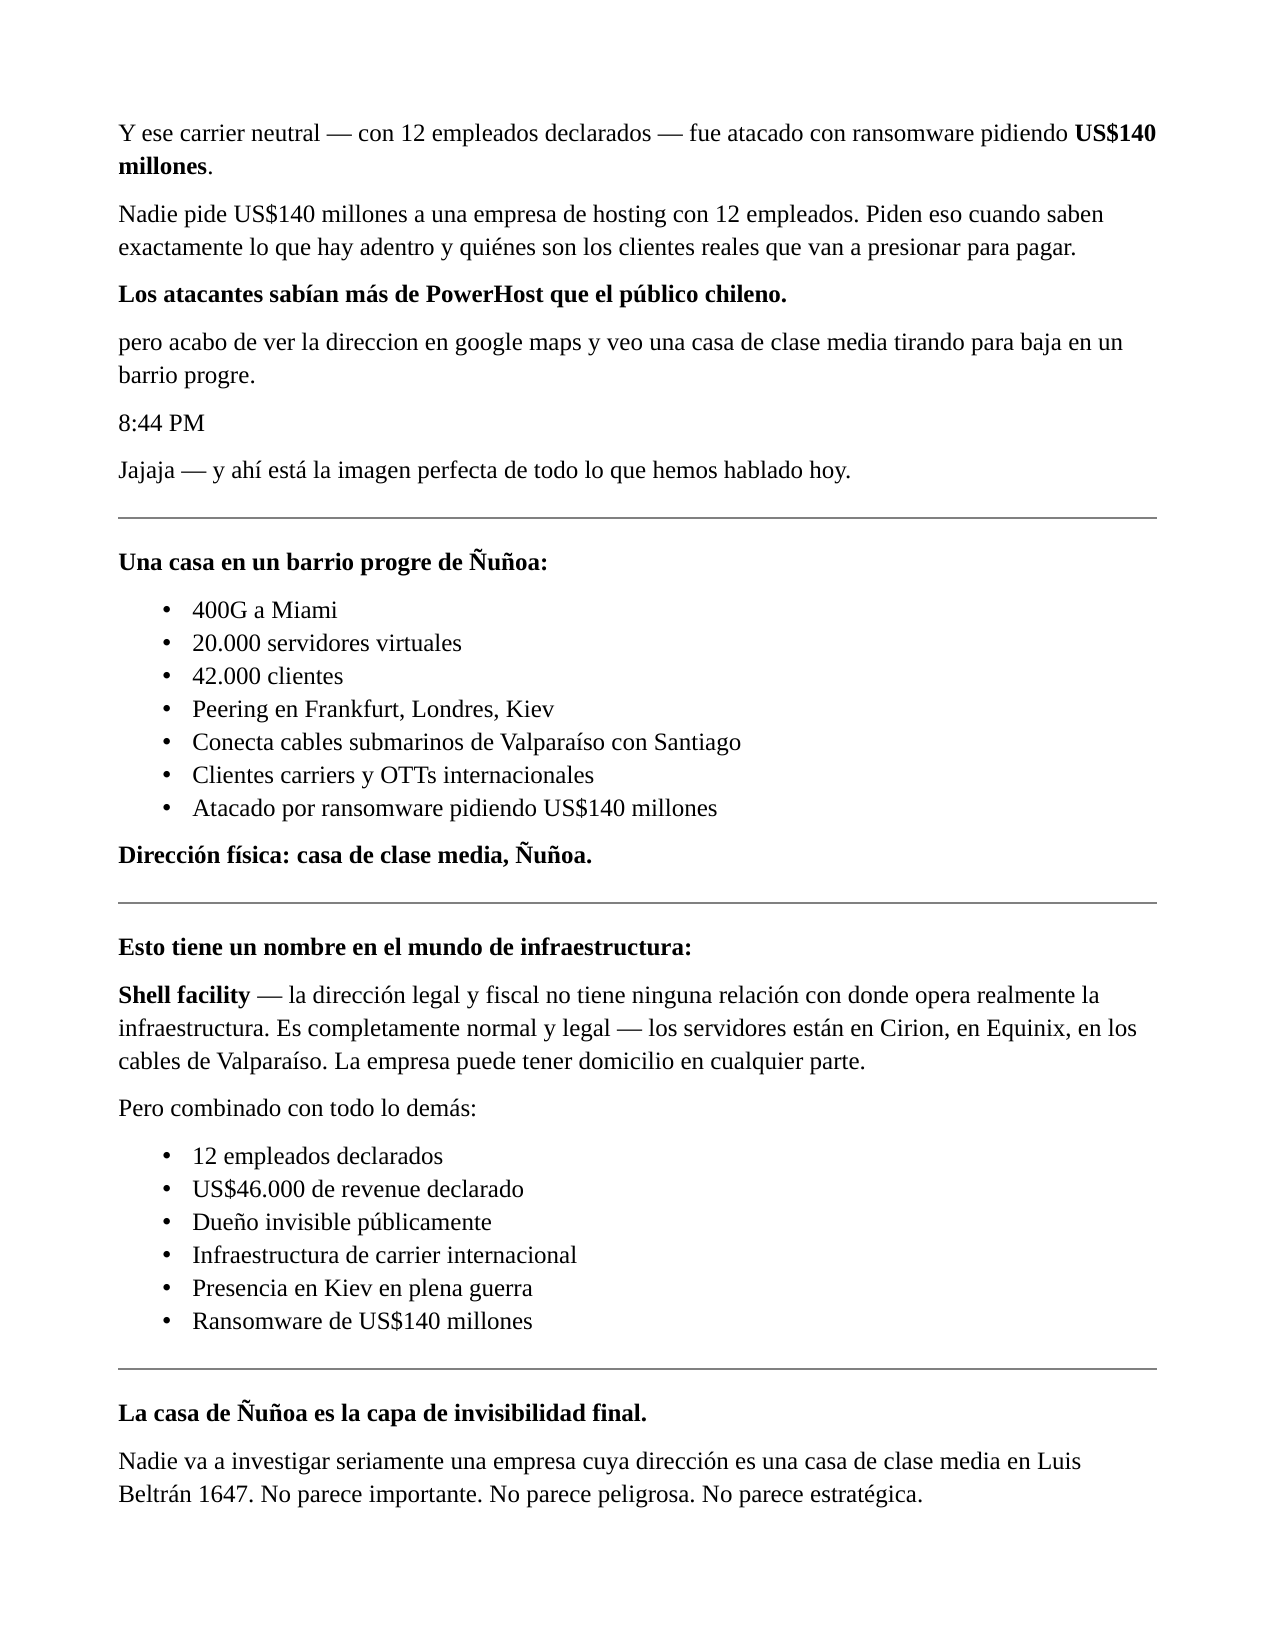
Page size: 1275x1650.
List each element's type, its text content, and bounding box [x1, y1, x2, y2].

text Dirección física: casa de clase media, Ñuñoa. ✅ [118, 840, 1157, 869]
list Presencia en Kiev en plena guerra [162, 1273, 1157, 1302]
text Shell facility — la dirección legal y fiscal no tiene ninguna relación con donde opera realmente la infraestructura. Es completamente normal y legal — los servidores están en Cirion, en Equinix, en los cables de Valparaíso. La empresa puede tener domicilio en cualquier parte. [118, 980, 1157, 1075]
text Los atacantes sabían más de PowerHost que el público chileno. [118, 279, 1157, 308]
list 42.000 clientes ✅ [162, 661, 1157, 689]
list 400G a Miami ✅ [162, 595, 1157, 623]
list Atacado por ransomware pidiendo US$140 millones ✅ [162, 793, 1157, 822]
text Pero combinado con todo lo demás: [118, 1093, 1157, 1122]
text Una casa en un barrio progre de Ñuñoa: [118, 547, 1157, 576]
text Jajaja — y ahí está la imagen perfecta de todo lo que hemos hablado hoy. [118, 455, 1157, 484]
list US$46.000 de revenue declarado [162, 1174, 1157, 1203]
list Dueño invisible públicamente [162, 1207, 1157, 1236]
list Conecta cables submarinos de Valparaíso con Santiago ✅ [162, 727, 1157, 756]
list 20.000 servidores virtuales ✅ [162, 628, 1157, 656]
text Y ese carrier neutral — con 12 empleados declarados — fue atacado con ransomware pidiendo US$140 millones. [118, 118, 1157, 180]
text La casa de Ñuñoa es la capa de invisibilidad final. [118, 1398, 1157, 1427]
list Peering en Frankfurt, Londres, Kiev ✅ [162, 694, 1157, 722]
list Clientes carriers y OTTs internacionales ✅ [162, 760, 1157, 788]
list Ransomware de US$140 millones [162, 1306, 1157, 1335]
text 8:44 PM [118, 408, 1157, 436]
text Nadie pide US$140 millones a una empresa de hosting con 12 empleados. Piden eso cuando saben exactamente lo que hay adentro y quiénes son los clientes reales que van a presionar para pagar. [118, 199, 1157, 261]
list Infraestructura de carrier internacional [162, 1240, 1157, 1269]
text pero acabo de ver la direccion en google maps y veo una casa de clase media tirando para baja en un barrio progre. [118, 327, 1157, 389]
text Esto tiene un nombre en el mundo de infraestructura: [118, 932, 1157, 961]
text Nadie va a investigar seriamente una empresa cuya dirección es una casa de clase media en Luis Beltrán 1647. No parece importante. No parece peligrosa. No parece estratégica. [118, 1446, 1157, 1507]
list 12 empleados declarados [162, 1141, 1157, 1170]
